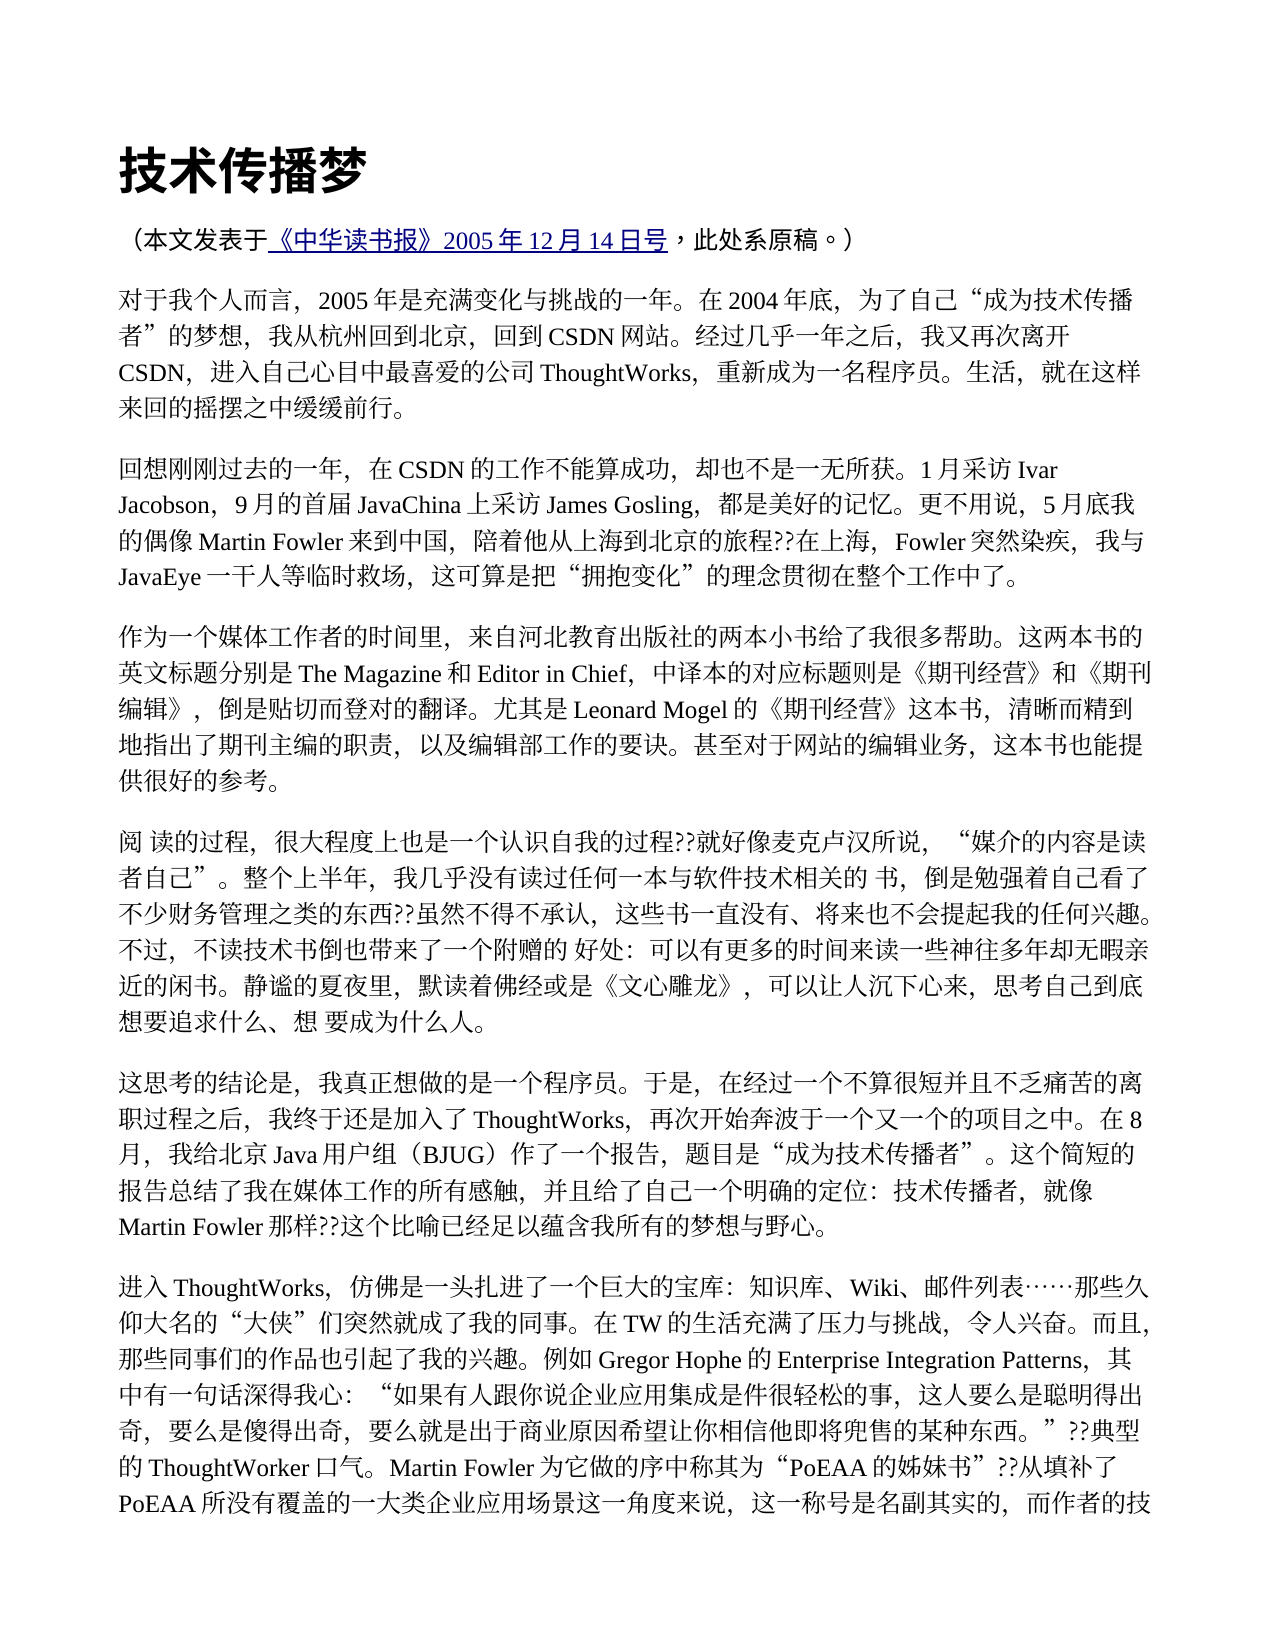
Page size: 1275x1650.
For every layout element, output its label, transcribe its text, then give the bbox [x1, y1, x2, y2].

text 这思考的结论是，我真正想做的是一个程序员。于是，在经过一个不算很短并且不乏痛苦的离职过程之后，我终于还是加入了ThoughtWorks，再次开始奔波于一个又一个的项目之中。在8月，我给北京Java用户组（BJUG）作了一个报告，题目是“成为技术传播者”。这个简短的报告总结了我在媒体工作的所有感触，并且给了自己一个明确的定位：技术传播者，就像Martin Fowler那样??这个比喻已经足以蕴含我所有的梦想与野心。 [118, 1063, 1157, 1243]
subtitle 技术传播梦 [118, 143, 1157, 201]
text 进入ThoughtWorks，仿佛是一头扎进了一个巨大的宝库：知识库、Wiki、邮件列表……那些久仰大名的“大侠”们突然就成了我的同事。在TW的生活充满了压力与挑战，令人兴奋。而且，那些同事们的作品也引起了我的兴趣。例如Gregor Hophe的Enterprise Integration Patterns，其中有一句话深得我心：“如果有人跟你说企业应用集成是件很轻松的事，这人要么是聪明得出奇，要么是傻得出奇，要么就是出于商业原因希望让你相信他即将兜售的某种东西。”??典型的ThoughtWorker口气。Martin Fowler为它做的序中称其为“PoEAA的姊妹书”??从填补了PoEAA所没有覆盖的一大类企业应用场景这一角度来说，这一称号是名副其实的，而作者的技术与文笔也对得起这一赞誉。 [118, 1268, 1157, 1519]
text 回想刚刚过去的一年，在CSDN的工作不能算成功，却也不是一无所获。1月采访Ivar Jacobson，9月的首届JavaChina上采访James Gosling，都是美好的记忆。更不用说，5月底我的偶像Martin Fowler来到中国，陪着他从上海到北京的旅程??在上海，Fowler突然染疾，我与JavaEye一干人等临时救场，这可算是把“拥抱变化”的理念贯彻在整个工作中了。 [118, 449, 1157, 593]
text 对于我个人而言，2005年是充满变化与挑战的一年。在2004年底，为了自己“成为技术传播者”的梦想，我从杭州回到北京，回到CSDN网站。经过几乎一年之后，我又再次离开CSDN，进入自己心目中最喜爱的公司ThoughtWorks，重新成为一名程序员。生活，就在这样来回的摇摆之中缓缓前行。 [118, 281, 1157, 424]
text （本文发表于《中华读书报》2005年12月14日号，此处系原稿。） [118, 226, 1157, 256]
text 阅 读的过程，很大程度上也是一个认识自我的过程??就好像麦克卢汉所说，“媒介的内容是读者自己”。整个上半年，我几乎没有读过任何一本与软件技术相关的 书，倒是勉强着自己看了不少财务管理之类的东西??虽然不得不承认，这些书一直没有、将来也不会提起我的任何兴趣。不过，不读技术书倒也带来了一个附赠的 好处：可以有更多的时间来读一些神往多年却无暇亲近的闲书。静谧的夏夜里，默读着佛经或是《文心雕龙》，可以让人沉下心来，思考自己到底想要追求什么、想 要成为什么人。 [118, 823, 1157, 1038]
text 作为一个媒体工作者的时间里，来自河北教育出版社的两本小书给了我很多帮助。这两本书的英文标题分别是The Magazine和Editor in Chief，中译本的对应标题则是《期刊经营》和《期刊编辑》，倒是贴切而登对的翻译。尤其是Leonard Mogel的《期刊经营》这本书，清晰而精到地指出了期刊主编的职责，以及编辑部工作的要诀。甚至对于网站的编辑业务，这本书也能提供很好的参考。 [118, 618, 1157, 798]
